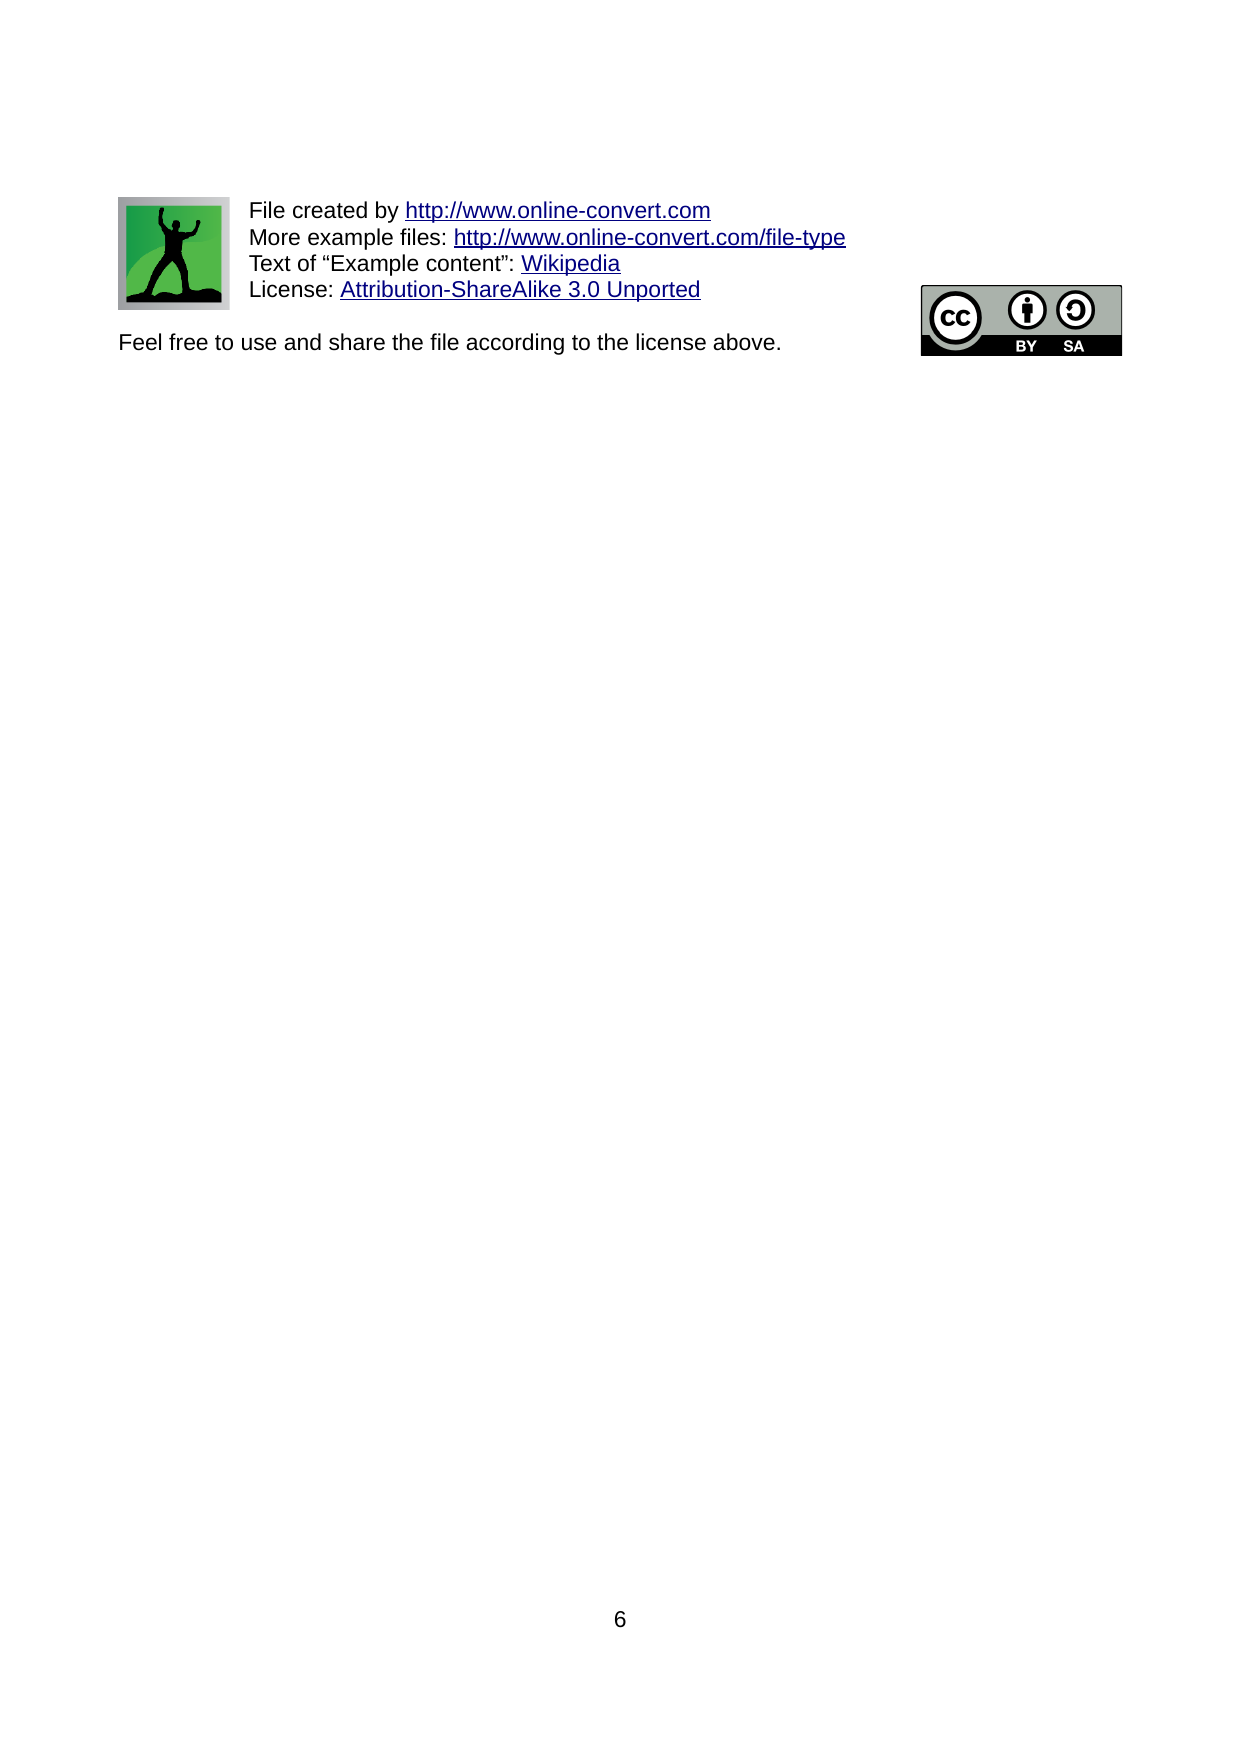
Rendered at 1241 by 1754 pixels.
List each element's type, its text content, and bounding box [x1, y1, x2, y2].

picture [118, 197, 230, 310]
text More example files: http://www.online-convert.com/file-type [230, 223, 1122, 250]
text Feel free to use and share the file according to the license above. [118, 329, 920, 355]
text License: Attribution-ShareAlike 3.0 Unported [230, 276, 1122, 303]
text Text of “Example content”: Wikipedia [230, 250, 1122, 276]
picture [920, 285, 1123, 356]
text File created by http://www.online-convert.com [230, 197, 1122, 223]
